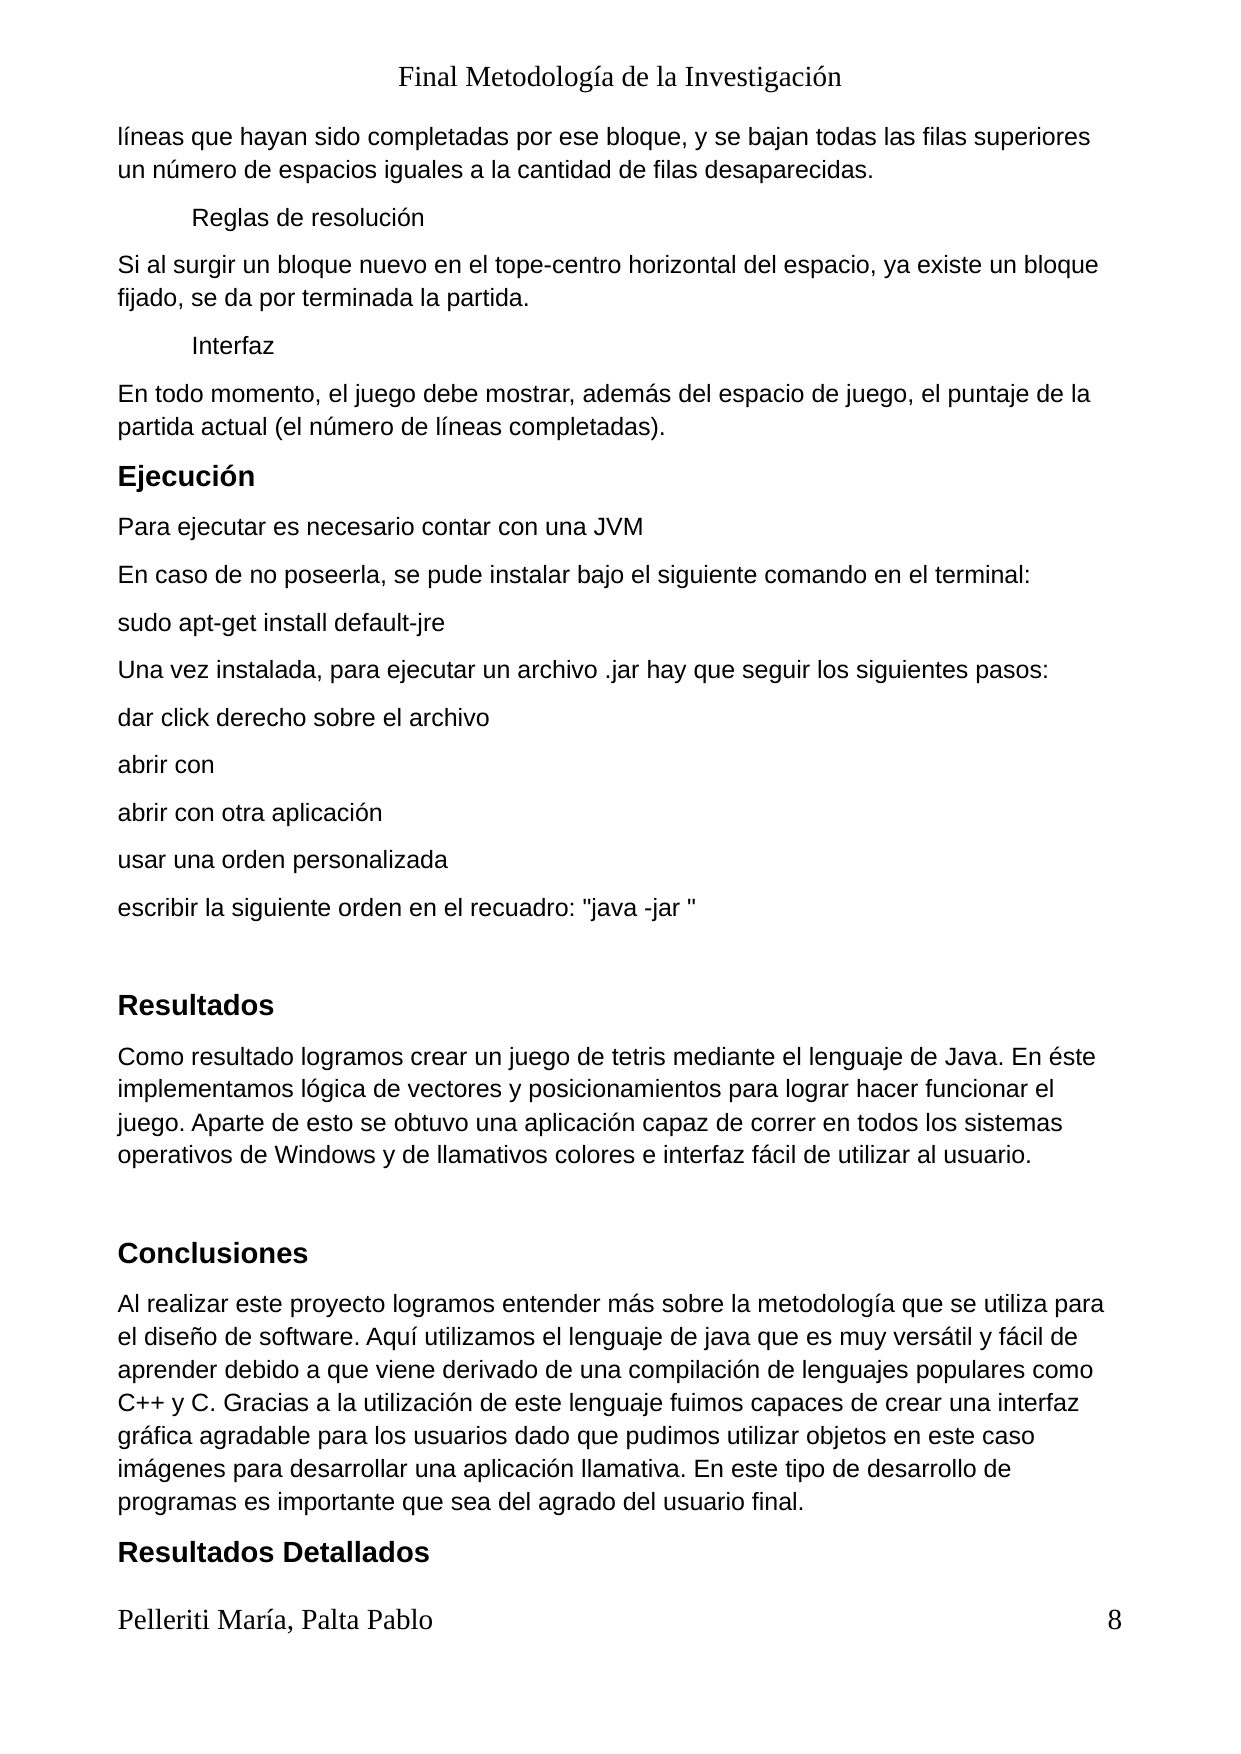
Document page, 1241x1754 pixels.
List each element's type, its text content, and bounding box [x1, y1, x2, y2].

text Una vez instalada, para ejecutar un archivo .jar hay que seguir los siguientes pasos: [117, 655, 1122, 684]
text Para ejecutar es necesario contar con una JVM [117, 512, 1122, 541]
text sudo apt-get install default-jre [117, 607, 1122, 636]
text dar click derecho sobre el archivo [117, 703, 1122, 731]
text Resultados [117, 988, 1122, 1022]
text Como resultado logramos crear un juego de tetris mediante el lenguaje de Java. En éste implementamos lógica de vectores y posicionamientos para lograr hacer funcionar el juego. Aparte de esto se obtuvo una aplicación capaz de correr en todos los sistemas operativos de Windows y de llamativos colores e interfaz fácil de utilizar al usuario. [117, 1041, 1122, 1169]
text abrir con otra aplicación [117, 798, 1122, 827]
text escribir la siguiente orden en el recuadro: "java -jar " [117, 893, 1122, 922]
text abrir con [117, 750, 1122, 779]
text Conclusiones [117, 1236, 1122, 1269]
text En todo momento, el juego debe mostrar, además del espacio de juego, el puntaje de la partida actual (el número de líneas completadas). [117, 378, 1122, 440]
text En caso de no poseerla, se pude instalar bajo el siguiente comando en el terminal: [117, 560, 1122, 589]
text Reglas de resolución [117, 203, 1122, 231]
text Si al surgir un bloque nuevo en el tope-centro horizontal del espacio, ya existe un bloque fijado, se da por terminada la partida. [117, 250, 1122, 312]
text usar una orden personalizada [117, 846, 1122, 874]
text Ejecución [117, 459, 1122, 493]
text Resultados Detallados [117, 1534, 1122, 1568]
text Interfaz [117, 331, 1122, 360]
text líneas que hayan sido completadas por ese bloque, y se bajan todas las filas superiores un número de espacios iguales a la cantidad de filas desaparecidas. [117, 122, 1122, 184]
text Al realizar este proyecto logramos entender más sobre la metodología que se utiliza para el diseño de software. Aquí utilizamos el lenguaje de java que es muy versátil y fácil de aprender debido a que viene derivado de una compilación de lenguajes populares como C++ y C. Gracias a la utilización de este lenguaje fuimos capaces de crear una interfaz gráfica agradable para los usuarios dado que pudimos utilizar objetos en este caso imágenes para desarrollar una aplicación llamativa. En este tipo de desarrollo de programas es importante que sea del agrado del usuario final. [117, 1289, 1122, 1516]
